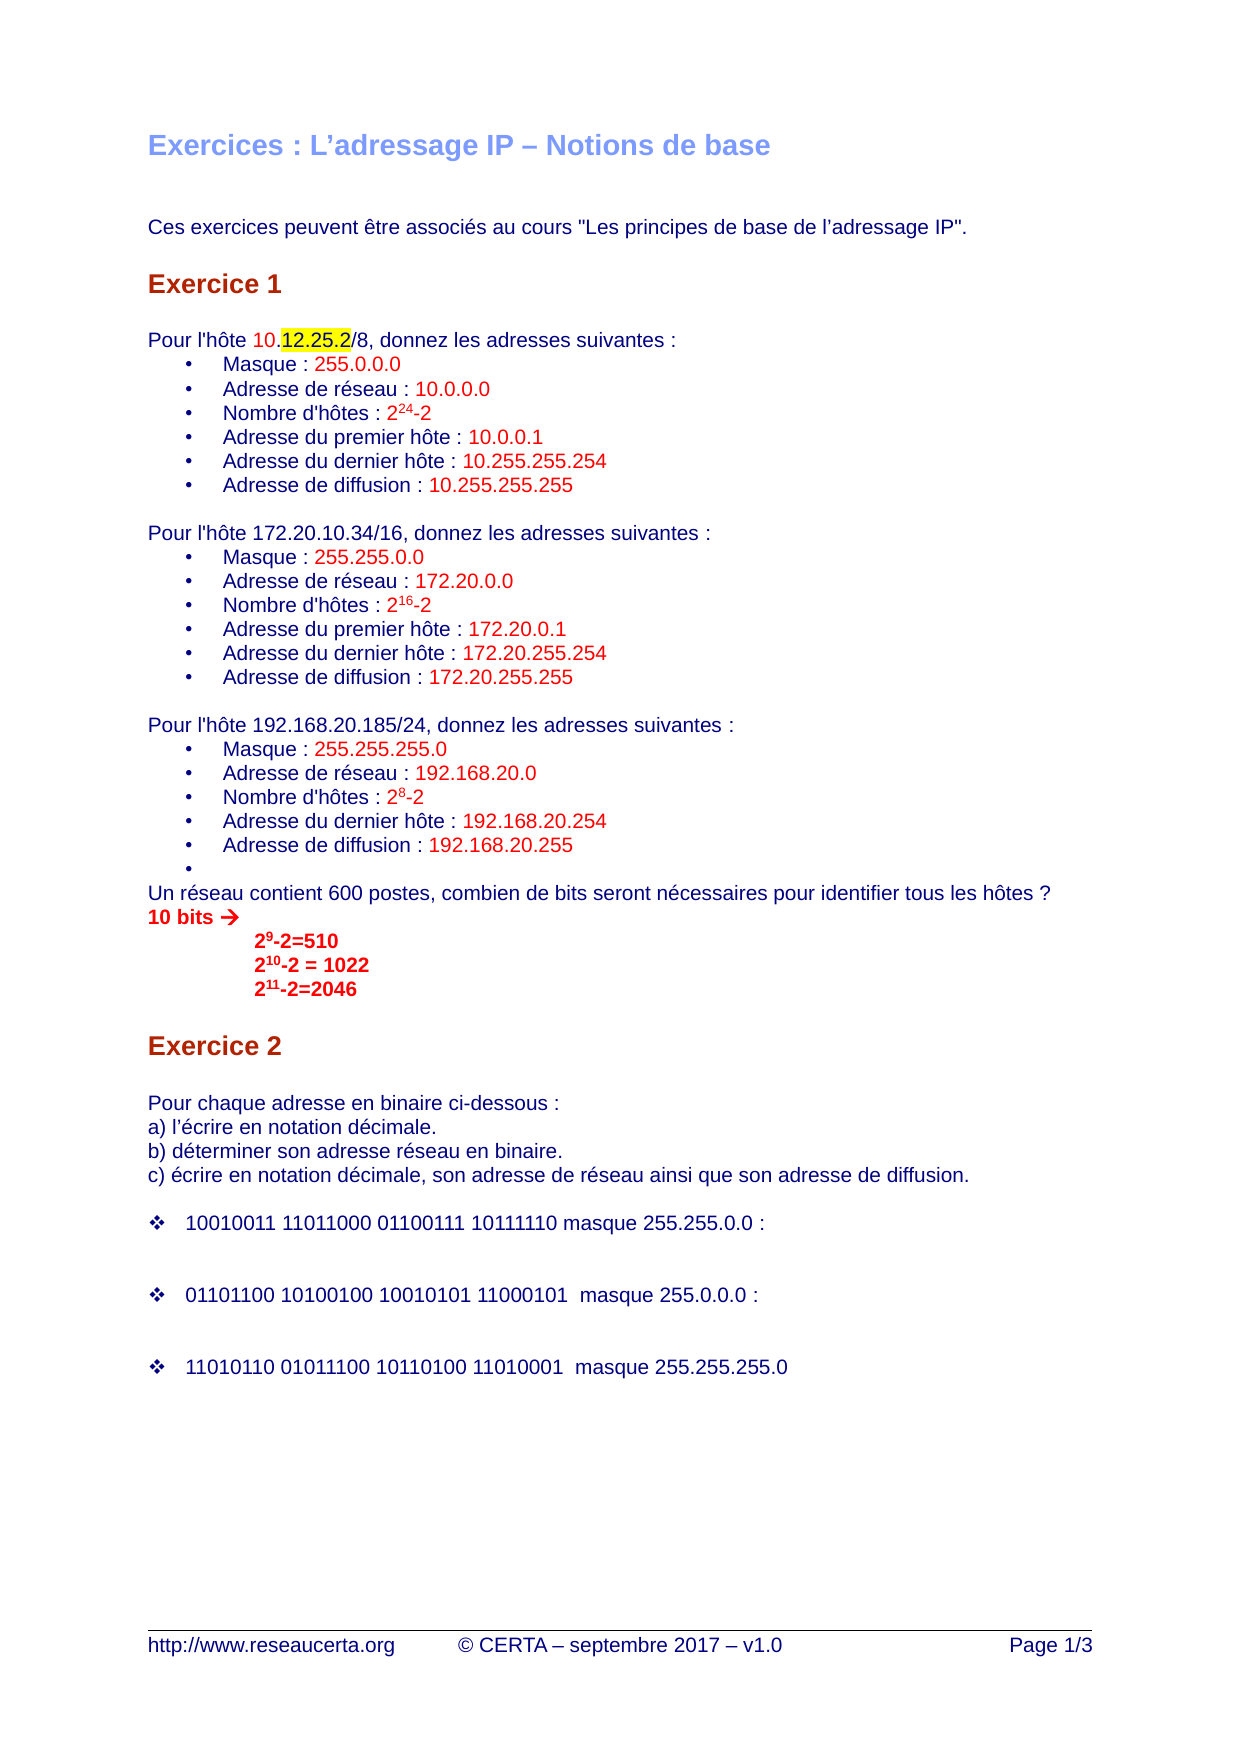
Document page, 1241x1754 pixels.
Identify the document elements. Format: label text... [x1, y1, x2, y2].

text b) déterminer son adresse réseau en binaire. [148, 1139, 1092, 1163]
text Ces exercices peuvent être associés au cours "Les principes de base de l’adressage IP". [148, 215, 1092, 239]
list Adresse du dernier hôte : 172.20.255.254 [185, 641, 1092, 665]
text a) l’écrire en notation décimale. [148, 1115, 1092, 1139]
text Pour chaque adresse en binaire ci-dessous : [148, 1091, 1092, 1115]
list 11010110 01011100 10110100 11010001 masque 255.255.255.0 [148, 1354, 1092, 1378]
list Adresse du premier hôte : 172.20.0.1 [185, 617, 1092, 641]
text Pour l'hôte 172.20.10.34/16, donnez les adresses suivantes : [148, 521, 1092, 544]
text Pour l'hôte 192.168.20.185/24, donnez les adresses suivantes : [148, 713, 1092, 737]
text 29-2=510 [254, 929, 1092, 953]
subtitle Exercice 1 [148, 268, 1092, 299]
text Un réseau contient 600 postes, combien de bits seront nécessaires pour identifier tous les hôtes ? [148, 881, 1092, 905]
list Adresse de diffusion : 172.20.255.255 [185, 665, 1092, 689]
text Pour l'hôte 10.12.25.2/8, donnez les adresses suivantes : [148, 328, 1092, 352]
list 10010011 11011000 01100111 10111110 masque 255.255.0.0 : [148, 1211, 1092, 1234]
list 01101100 10100100 10010101 11000101 masque 255.0.0.0 : [148, 1282, 1092, 1307]
list Masque : 255.255.255.0 [185, 737, 1092, 761]
list Nombre d'hôtes : 28-2 [185, 785, 1092, 809]
text 211-2=2046 [254, 977, 1092, 1001]
list Masque : 255.255.0.0 [185, 544, 1092, 569]
list Adresse du dernier hôte : 10.255.255.254 [185, 448, 1092, 473]
text c) écrire en notation décimale, son adresse de réseau ainsi que son adresse de diffusion. [148, 1163, 1092, 1187]
list Adresse de diffusion : 192.168.20.255 [185, 833, 1092, 857]
list Nombre d'hôtes : 224-2 [185, 400, 1092, 424]
list Adresse du premier hôte : 10.0.0.1 [185, 424, 1092, 448]
list Adresse de diffusion : 10.255.255.255 [185, 473, 1092, 497]
subtitle Exercice 2 [148, 1030, 1092, 1062]
list Masque : 255.0.0.0 [185, 352, 1092, 376]
list Adresse de réseau : 172.20.0.0 [185, 569, 1092, 593]
subtitle Exercices : L’adressage IP – Notions de base [148, 128, 1092, 162]
list Nombre d'hôtes : 216-2 [185, 593, 1092, 617]
list Adresse de réseau : 192.168.20.0 [185, 761, 1092, 785]
list Adresse du dernier hôte : 192.168.20.254 [185, 809, 1092, 833]
list Adresse de réseau : 10.0.0.0 [185, 376, 1092, 400]
text 10 bits  [148, 905, 1092, 929]
text 210-2 = 1022 [254, 953, 1092, 977]
